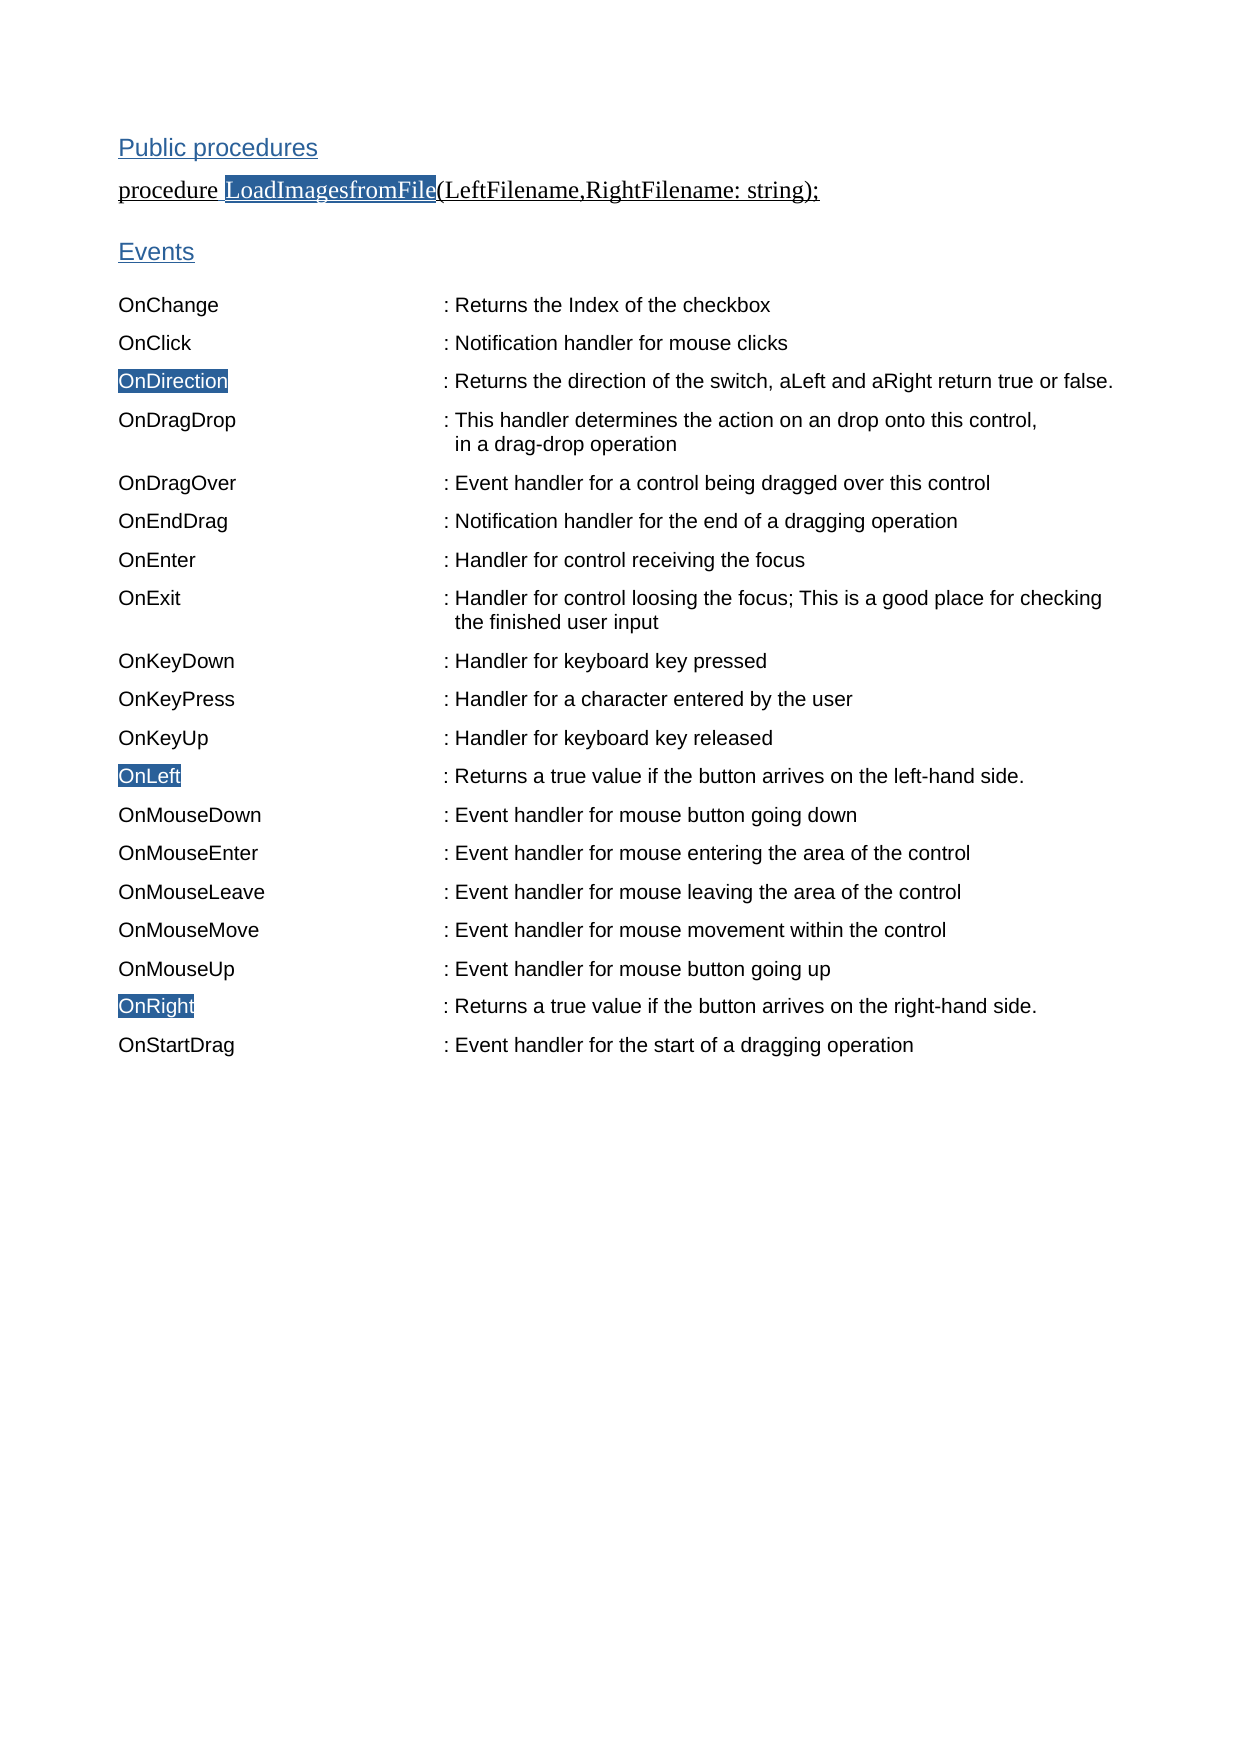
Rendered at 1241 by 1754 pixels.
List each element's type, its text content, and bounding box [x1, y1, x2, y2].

text OnDirection : Returns the direction of the switch, aLeft and aRight return true or false. [118, 370, 1122, 393]
text OnEndDrag : Notification handler for the end of a dragging operation [118, 509, 1122, 533]
text OnExit : Handler for control loosing the focus; This is a good place for checking the finished user input [118, 586, 1122, 634]
text OnMouseMove : Event handler for mouse movement within the control [118, 918, 1122, 942]
text OnKeyUp : Handler for keyboard key released [118, 726, 1122, 749]
text OnEnter : Handler for control receiving the focus [118, 547, 1122, 571]
text OnKeyPress : Handler for a character entered by the user [118, 687, 1122, 711]
text OnKeyDown : Handler for keyboard key pressed [118, 648, 1122, 672]
text OnClick : Notification handler for mouse clicks [118, 331, 1122, 355]
text OnMouseEnter : Event handler for mouse entering the area of the control [118, 841, 1122, 865]
text OnMouseDown : Event handler for mouse button going down [118, 802, 1122, 826]
text OnLeft : Returns a true value if the button arrives on the left-hand side. [118, 764, 1122, 788]
text OnStartDrag : Event handler for the start of a dragging operation [118, 1033, 1122, 1057]
text OnChange : Returns the Index of the checkbox [118, 293, 1122, 317]
text OnMouseLeave : Event handler for mouse leaving the area of the control [118, 879, 1122, 903]
text OnDragDrop : This handler determines the action on an drop onto this control, in a drag-drop operation [118, 408, 1122, 456]
text OnMouseUp : Event handler for mouse button going up [118, 957, 1122, 981]
subtitle Events [118, 237, 1122, 266]
text procedure LoadImagesfromFile(LeftFilename,RightFilename: string); [118, 175, 1122, 203]
text OnDragOver : Event handler for a control being dragged over this control [118, 470, 1122, 494]
subtitle Public procedures [118, 133, 1122, 162]
text OnRight : Returns a true value if the button arrives on the right-hand side. [118, 995, 1122, 1019]
